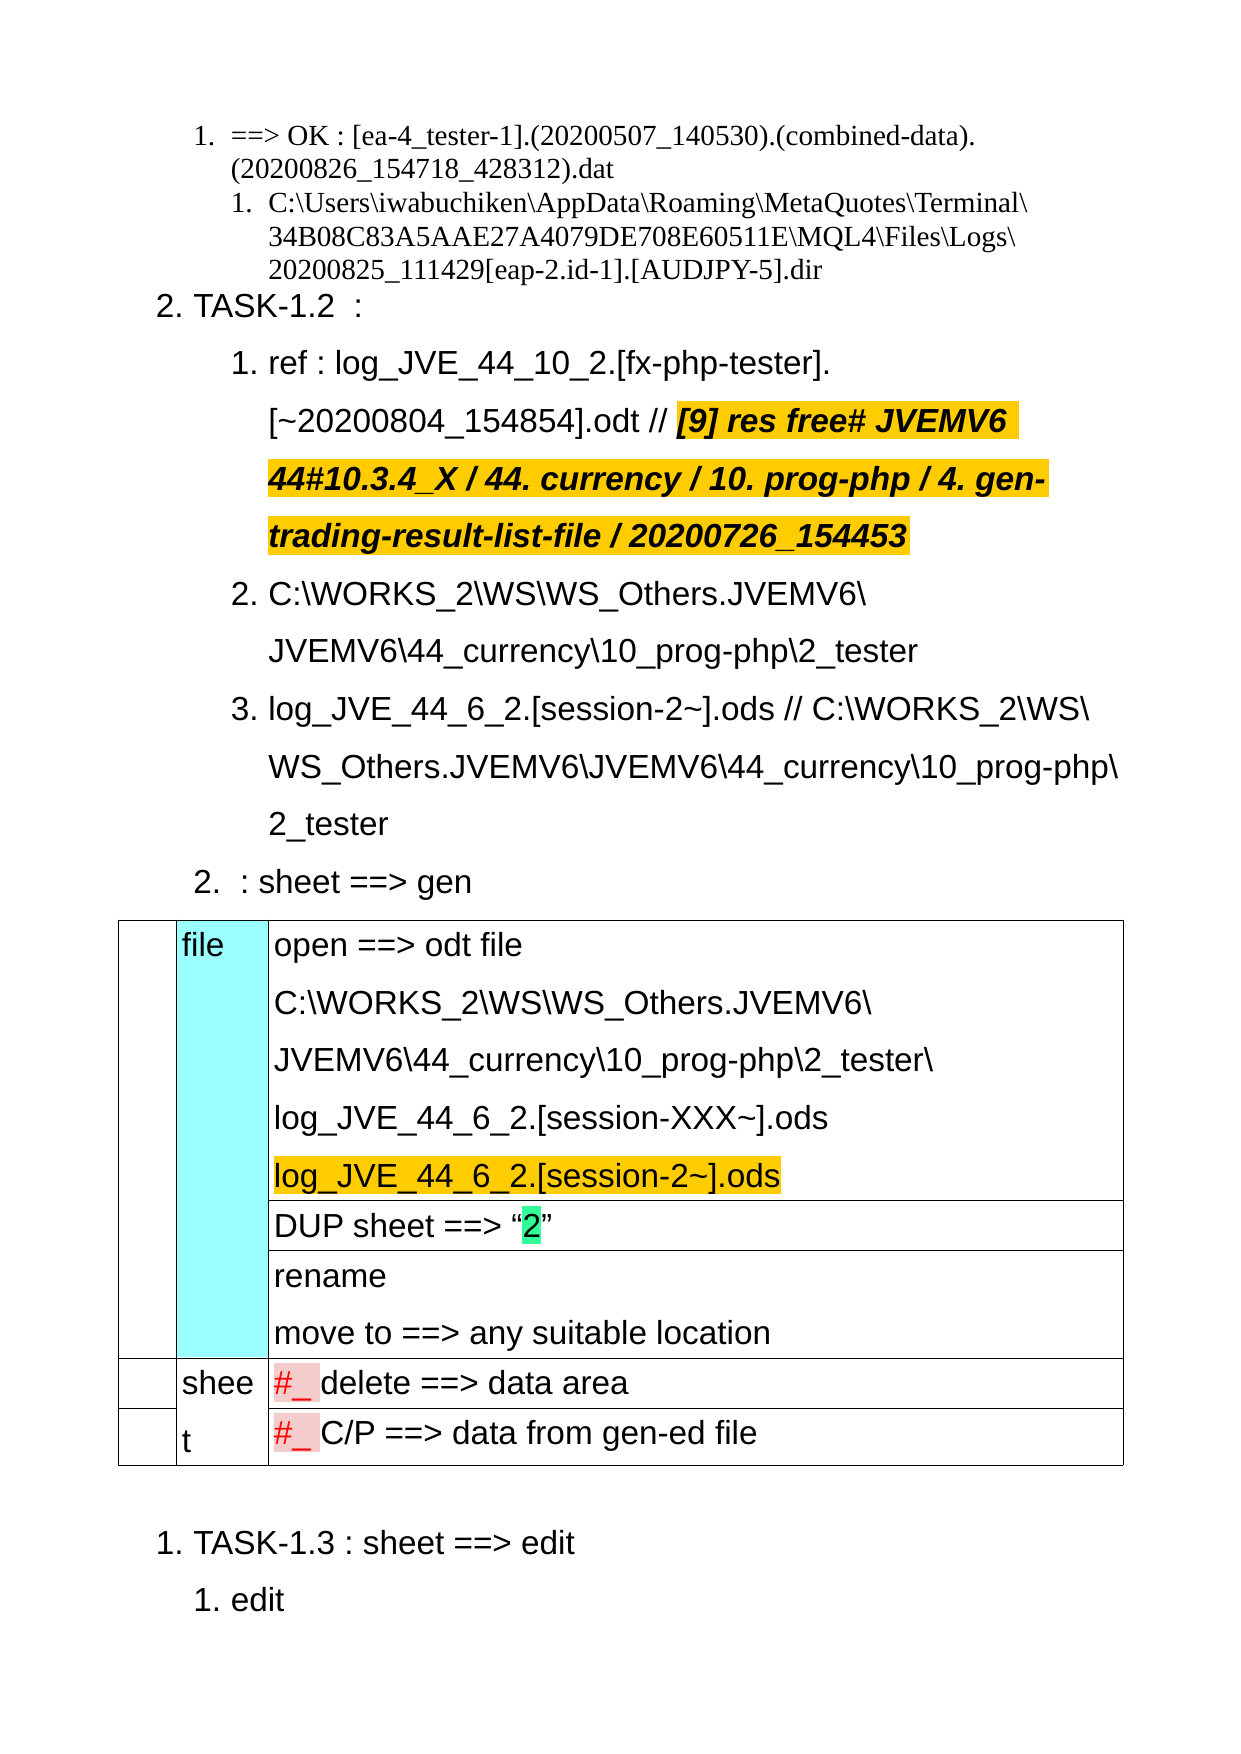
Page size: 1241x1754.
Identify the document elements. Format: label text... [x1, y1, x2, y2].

table_header file [177, 921, 268, 1357]
table_cell #_ C/P ==> data from gen-ed file [269, 1409, 1123, 1465]
table_cell DUP sheet ==> “2” [269, 1201, 1123, 1250]
table_header [119, 921, 176, 1357]
list C:\WORKS_2\WS\WS_Others.JVEMV6\JVEMV6\44_currency\10_prog-php\2_tester [231, 574, 1122, 670]
list C:\Users\iwabuchiken\AppData\Roaming\MetaQuotes\Terminal\34B08C83A5AAE27A4079DE708E60511E\MQL4\Files\Logs\20200825_111429[eap-2.id-1].[AUDJPY-5].dir [231, 185, 1122, 286]
table_header open ==> odt file C:\WORKS_2\WS\WS_Others.JVEMV6\JVEMV6\44_currency\10_prog-php\2_tester\log_JVE_44_6_2.[session-XXX~].ods log_JVE_44_6_2.[session-2~].ods [269, 921, 1123, 1200]
list TASK-1.3 : sheet ==> edit [156, 1523, 1122, 1561]
list edit [193, 1580, 1122, 1619]
table_cell [119, 1409, 176, 1465]
table_cell [119, 1359, 176, 1407]
list : sheet ==> gen [193, 862, 1122, 900]
table_cell #_ delete ==> data area [269, 1359, 1123, 1407]
list TASK-1.2 : [156, 286, 1122, 324]
table_cell sheet [177, 1359, 268, 1465]
table_cell rename move to ==> any suitable location [269, 1251, 1123, 1357]
list ref : log_JVE_44_10_2.[fx-php-tester].[~20200804_154854].odt // [9] res free# JVEMV6 44#10.3.4_X / 44. currency / 10. prog-php / 4. gen-trading-result-list-file / 20200726_154453 [231, 343, 1122, 555]
list log_JVE_44_6_2.[session-2~].ods // C:\WORKS_2\WS\WS_Others.JVEMV6\JVEMV6\44_currency\10_prog-php\2_tester [231, 689, 1122, 843]
list ==> OK : [ea-4_tester-1].(20200507_140530).(combined-data).(20200826_154718_428312).dat [193, 118, 1122, 185]
